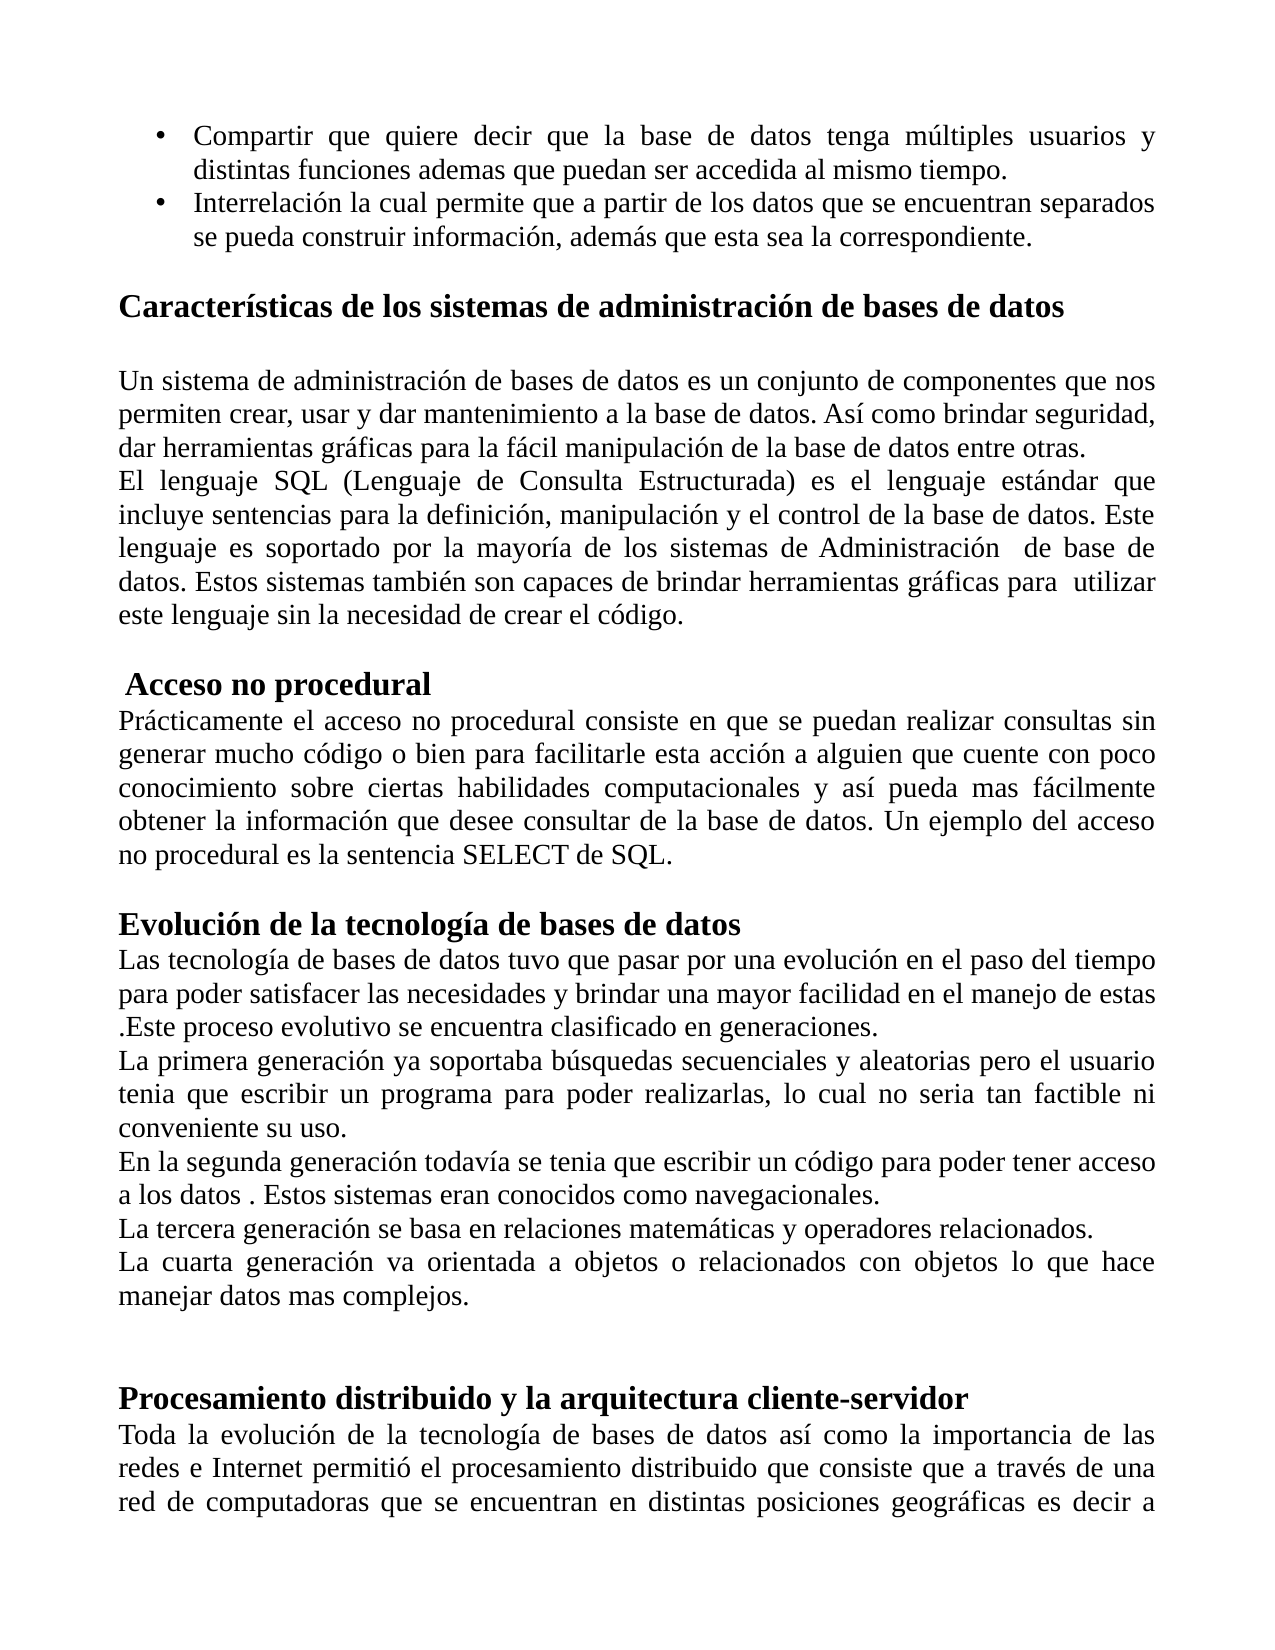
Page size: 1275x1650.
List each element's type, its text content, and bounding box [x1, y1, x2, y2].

text Acceso no procedural [118, 664, 1157, 703]
list Interrelación la cual permite que a partir de los datos que se encuentran separados se pueda construir información, además que esta sea la correspondiente. [156, 185, 1157, 252]
text Prácticamente el acceso no procedural consiste en que se puedan realizar consultas sin generar mucho código o bien para facilitarle esta acción a alguien que cuente con poco conocimiento sobre ciertas habilidades computacionales y así pueda mas fácilmente obtener la información que desee consultar de la base de datos. Un ejemplo del acceso no procedural es la sentencia SELECT de SQL. [118, 703, 1157, 871]
text Características de los sistemas de administración de bases de datos [118, 286, 1157, 324]
text El lenguaje SQL (Lenguaje de Consulta Estructurada) es el lenguaje estándar que incluye sentencias para la definición, manipulación y el control de la base de datos. Este lenguaje es soportado por la mayoría de los sistemas de Administración de base de datos. Estos sistemas también son capaces de brindar herramientas gráficas para utilizar este lenguaje sin la necesidad de crear el código. [118, 463, 1157, 631]
text La cuarta generación va orientada a objetos o relacionados con objetos lo que hace manejar datos mas complejos. [118, 1244, 1157, 1311]
text La primera generación ya soportaba búsquedas secuenciales y aleatorias pero el usuario tenia que escribir un programa para poder realizarlas, lo cual no seria tan factible ni conveniente su uso. [118, 1043, 1157, 1144]
text Un sistema de administración de bases de datos es un conjunto de componentes que nos permiten crear, usar y dar mantenimiento a la base de datos. Así como brindar seguridad, dar herramientas gráficas para la fácil manipulación de la base de datos entre otras. [118, 363, 1157, 463]
text Toda la evolución de la tecnología de bases de datos así como la importancia de las redes e Internet permitió el procesamiento distribuido que consiste que a través de una red de computadoras que se encuentran en distintas posiciones geográficas es decir a [118, 1417, 1157, 1517]
text En la segunda generación todavía se tenia que escribir un código para poder tener acceso a los datos . Estos sistemas eran conocidos como navegacionales. [118, 1144, 1157, 1211]
text Procesamiento distribuido y la arquitectura cliente-servidor [118, 1378, 1157, 1417]
text Las tecnología de bases de datos tuvo que pasar por una evolución en el paso del tiempo para poder satisfacer las necesidades y brindar una mayor facilidad en el manejo de estas .Este proceso evolutivo se encuentra clasificado en generaciones. [118, 942, 1157, 1043]
text Evolución de la tecnología de bases de datos [118, 904, 1157, 942]
list Compartir que quiere decir que la base de datos tenga múltiples usuarios y distintas funciones ademas que puedan ser accedida al mismo tiempo. [156, 118, 1157, 185]
text La tercera generación se basa en relaciones matemáticas y operadores relacionados. [118, 1211, 1157, 1244]
